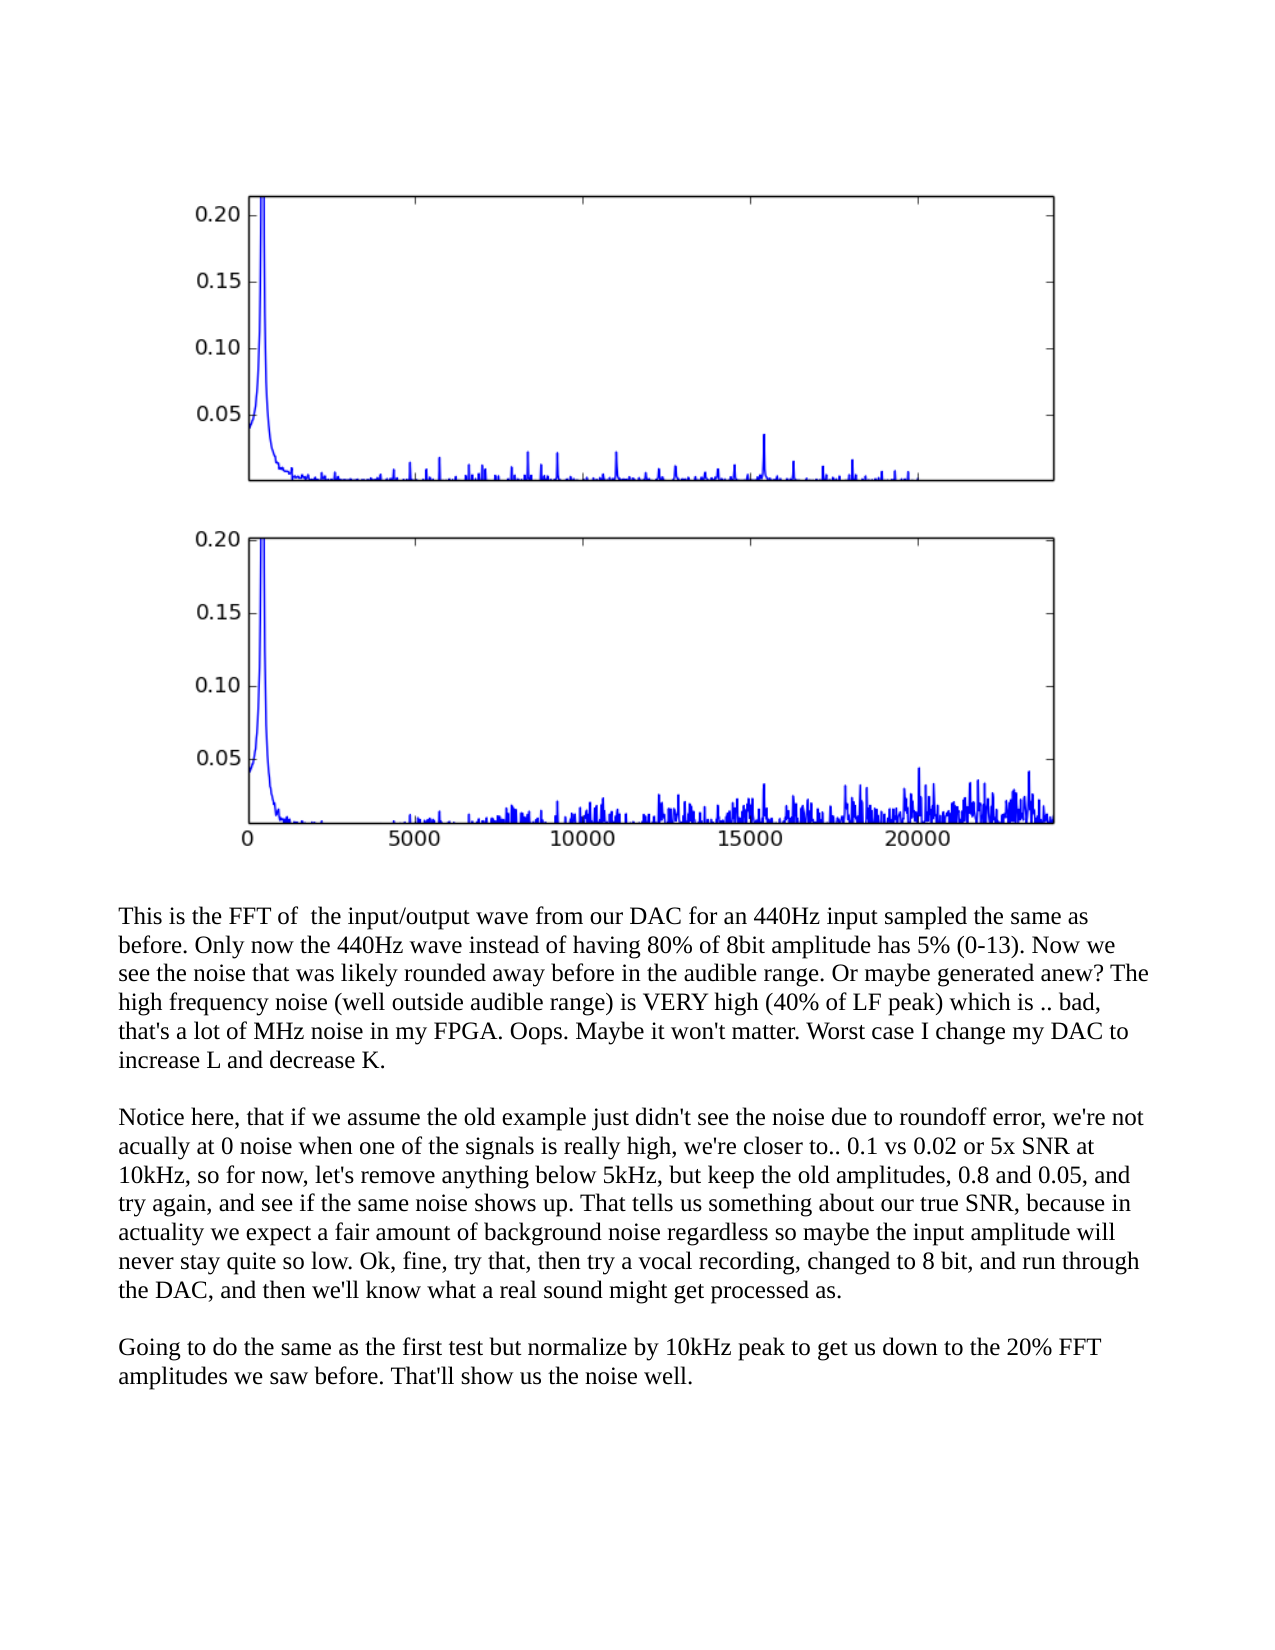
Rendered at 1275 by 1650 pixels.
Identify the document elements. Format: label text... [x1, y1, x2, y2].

picture [118, 118, 1157, 901]
text This is the FFT of the input/output wave from our DAC for an 440Hz input sampled the same as before. Only now the 440Hz wave instead of having 80% of 8bit amplitude has 5% (0-13). Now we see the noise that was likely rounded away before in the audible range. Or maybe generated anew? The high frequency noise (well outside audible range) is VERY high (40% of LF peak) which is .. bad, that's a lot of MHz noise in my FPGA. Oops. Maybe it won't matter. Worst case I change my DAC to increase L and decrease K. [118, 901, 1157, 1073]
text Going to do the same as the first test but normalize by 10kHz peak to get us down to the 20% FFT amplitudes we saw before. That'll show us the noise well. [118, 1332, 1157, 1390]
text Notice here, that if we assume the old example just didn't see the noise due to roundoff error, we're not acually at 0 noise when one of the signals is really high, we're closer to.. 0.1 vs 0.02 or 5x SNR at 10kHz, so for now, let's remove anything below 5kHz, but keep the old amplitudes, 0.8 and 0.05, and try again, and see if the same noise shows up. That tells us something about our true SNR, because in actuality we expect a fair amount of background noise regardless so maybe the input amplitude will never stay quite so low. Ok, fine, try that, then try a vocal recording, changed to 8 bit, and run through the DAC, and then we'll know what a real sound might get processed as. [118, 1102, 1157, 1303]
